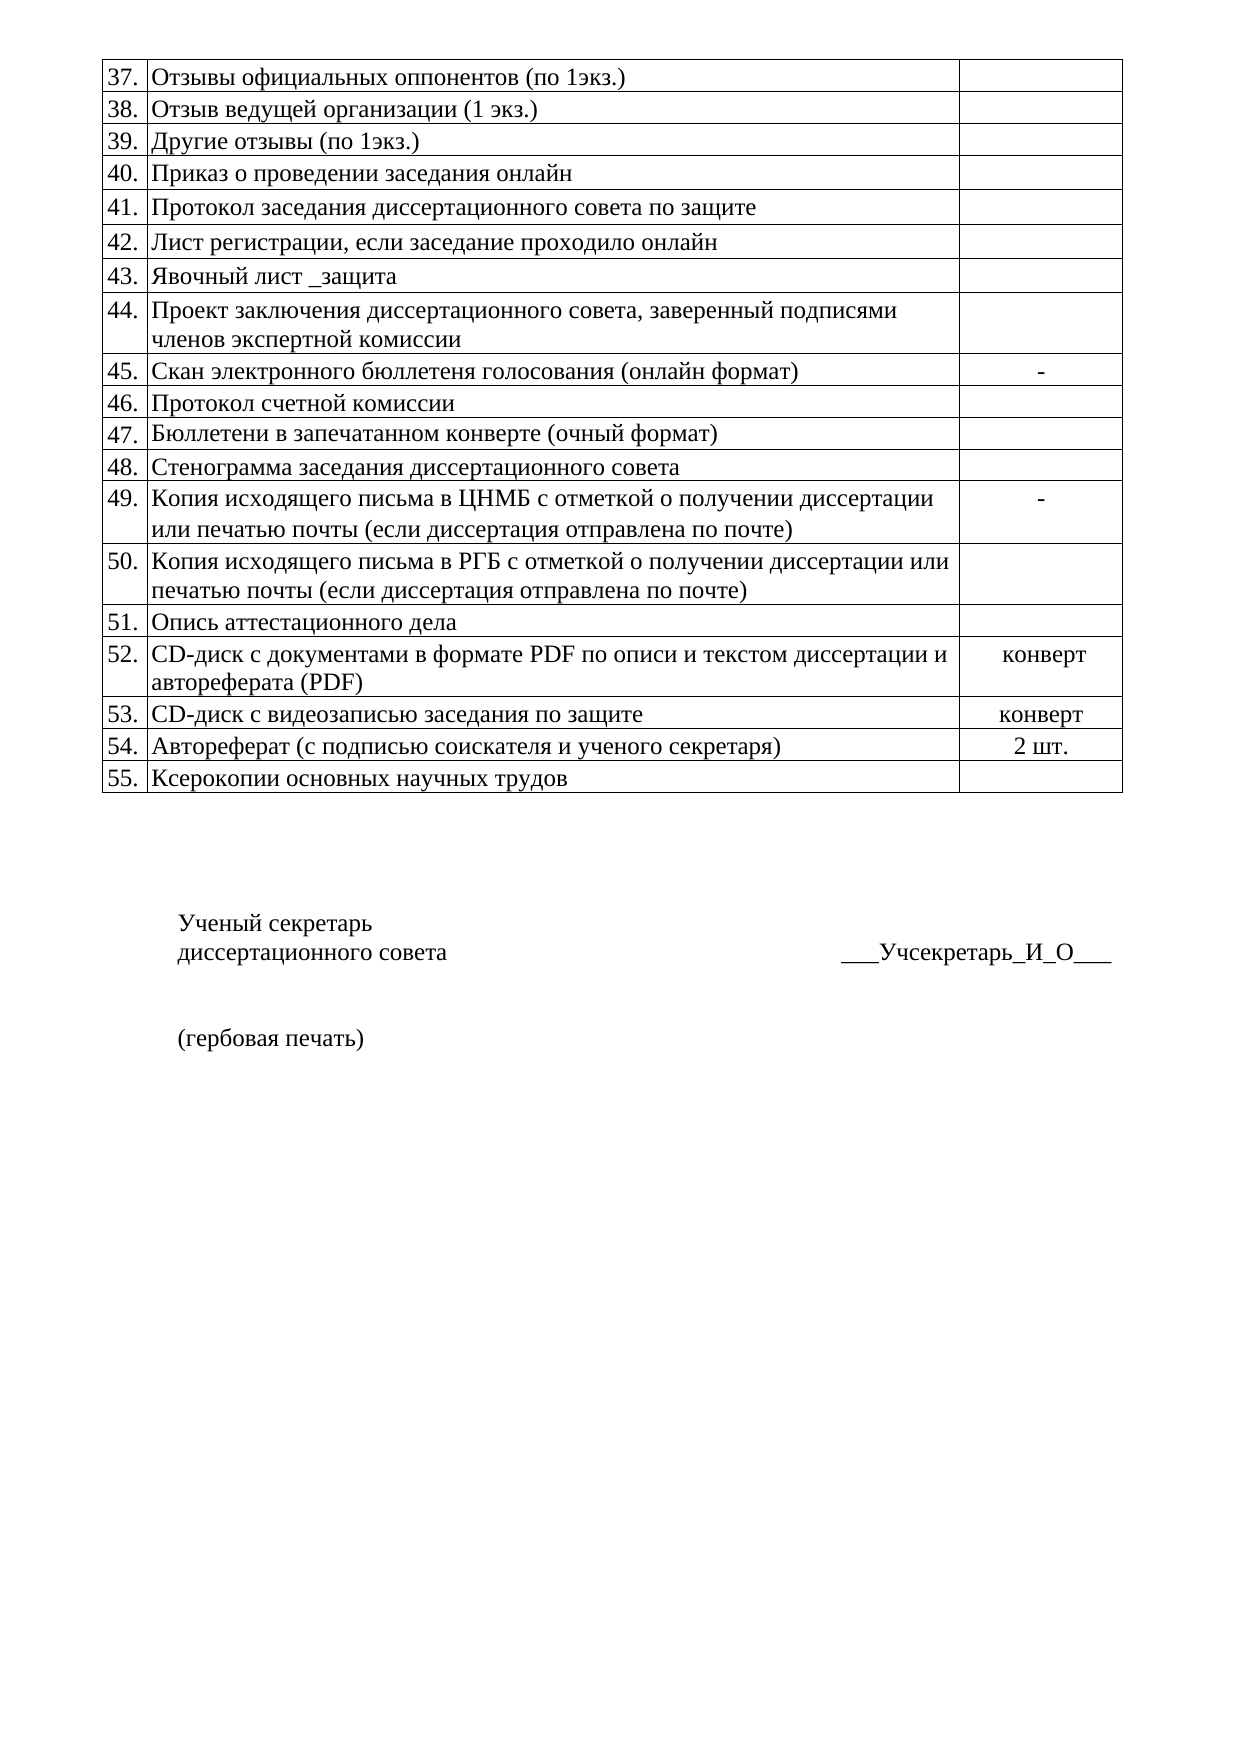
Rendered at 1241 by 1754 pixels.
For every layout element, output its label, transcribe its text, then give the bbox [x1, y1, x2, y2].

table_cell Другие отзывы (по 1экз.) [148, 124, 959, 155]
table_cell конверт [960, 697, 1122, 728]
table_cell Явочный лист _защита [148, 259, 959, 292]
table_cell Скан электронного бюллетеня голосования (онлайн формат) [148, 354, 959, 385]
table_cell [103, 544, 147, 604]
table_cell Копия исходящего письма в РГБ с отметкой о получении диссертации или печатью почты (если диссертация отправлена по почте) [148, 544, 959, 604]
table_cell [103, 92, 147, 123]
table_cell [103, 293, 147, 353]
table_cell Ксерокопии основных научных трудов [148, 761, 959, 792]
table_cell [103, 605, 147, 636]
table_cell [960, 450, 1122, 480]
table_cell [103, 225, 147, 258]
table_cell Отзыв ведущей организации (1 экз.) [148, 92, 959, 123]
table_cell [103, 124, 147, 155]
table_cell [960, 544, 1122, 604]
table_cell Бюллетени в запечатанном конверте (очный формат) [148, 418, 959, 448]
table_cell [960, 418, 1122, 448]
table_cell [103, 60, 147, 91]
table_cell [960, 190, 1122, 223]
table_cell [960, 225, 1122, 258]
table_cell CD-диск с видеозаписью заседания по защите [148, 697, 959, 728]
table_cell - [960, 481, 1122, 543]
table_cell Приказ о проведении заседания онлайн [148, 156, 959, 189]
table_cell [960, 605, 1122, 636]
table_cell Лист регистрации, если заседание проходило онлайн [148, 225, 959, 258]
table_cell Стенограмма заседания диссертационного совета [148, 450, 959, 480]
table_cell Копия исходящего письма в ЦНМБ с отметкой о получении диссертации или печатью почты (если диссертация отправлена по почте) [148, 481, 959, 543]
table_cell [103, 190, 147, 223]
table_cell [960, 156, 1122, 189]
table_cell [960, 293, 1122, 353]
text диссертационного совета ___Учсекретарь_И_О___ [177, 937, 1152, 965]
table_cell [960, 124, 1122, 155]
table_cell [103, 386, 147, 417]
text Ученый секретарь [177, 908, 1152, 937]
text (гербовая печать) [177, 1023, 1152, 1052]
table_cell [960, 259, 1122, 292]
table_cell [960, 60, 1122, 91]
table_cell [103, 729, 147, 760]
table_cell конверт [960, 637, 1122, 696]
table_cell - [960, 354, 1122, 385]
table_cell [103, 637, 147, 696]
table_cell Опись аттестационного дела [148, 605, 959, 636]
table_cell [960, 92, 1122, 123]
table_cell [103, 156, 147, 189]
table_cell Автореферат (с подписью соискателя и ученого секретаря) [148, 729, 959, 760]
table_cell [103, 354, 147, 385]
table_cell Отзывы официальных оппонентов (по 1экз.) [148, 60, 959, 91]
table_cell [103, 259, 147, 292]
table_cell [103, 697, 147, 728]
table_cell [103, 481, 147, 543]
table_cell 2 шт. [960, 729, 1122, 760]
table_cell [103, 450, 147, 480]
table_cell [103, 761, 147, 792]
table_cell [960, 386, 1122, 417]
table_cell Протокол счетной комиссии [148, 386, 959, 417]
table_cell Проект заключения диссертационного совета, заверенный подписями членов экспертной комиссии [148, 293, 959, 353]
table_cell CD-диск с документами в формате PDF по описи и текстом диссертации и автореферата (PDF) [148, 637, 959, 696]
table_cell [960, 761, 1122, 792]
table_cell [103, 418, 147, 448]
table_cell Протокол заседания диссертационного совета по защите [148, 190, 959, 223]
